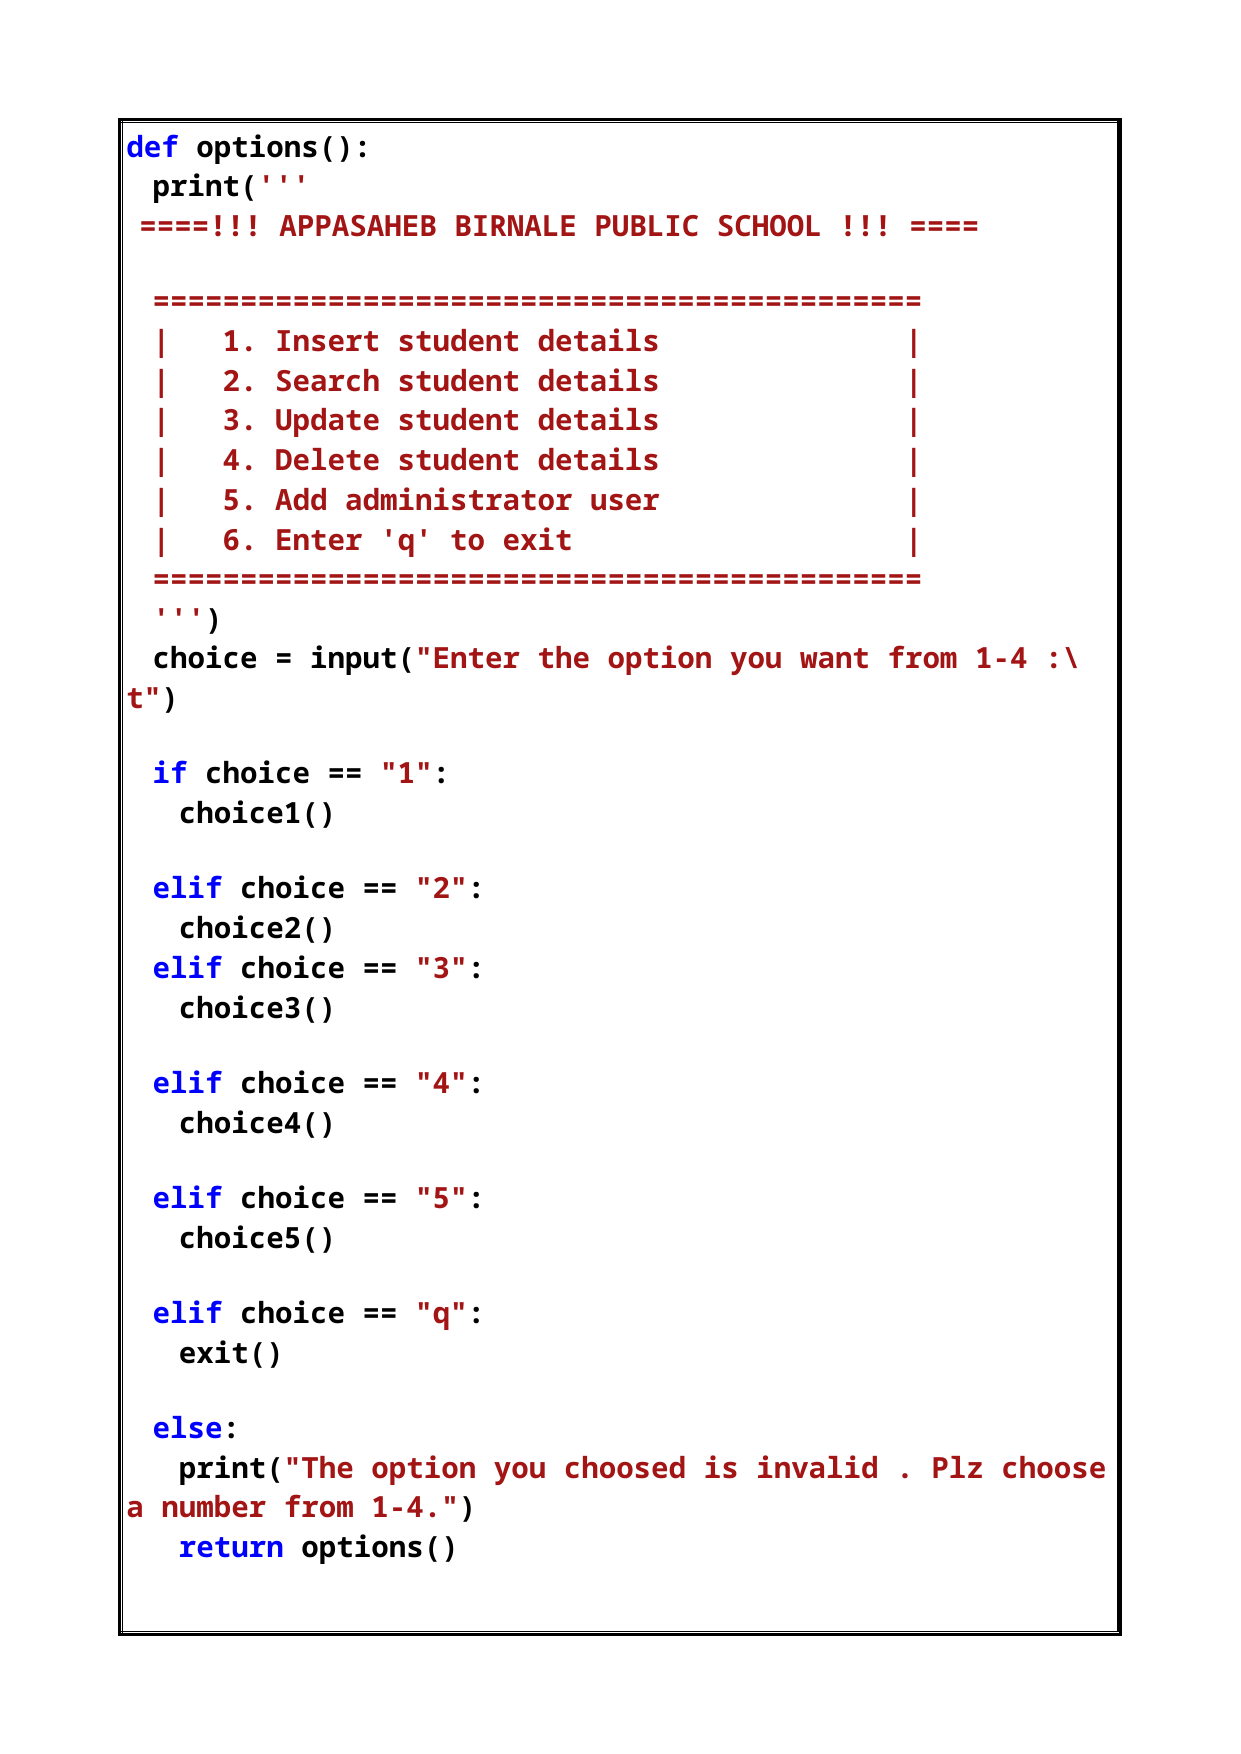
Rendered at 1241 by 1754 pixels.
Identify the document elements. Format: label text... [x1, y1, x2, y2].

text choice4() [126, 1102, 1114, 1142]
text | 6. Enter 'q' to exit | [126, 519, 1114, 558]
text | 2. Search student details | [126, 360, 1114, 400]
text else: [126, 1407, 1114, 1447]
text ============================================ [126, 558, 1114, 598]
text exit() [126, 1332, 1114, 1372]
text | 5. Add administrator user | [126, 479, 1114, 519]
text ====!!! APPASAHEB BIRNALE PUBLIC SCHOOL !!! ==== [126, 205, 1114, 245]
text elif choice == "q": [126, 1292, 1114, 1332]
text elif choice == "4": [126, 1062, 1114, 1102]
text choice5() [126, 1217, 1114, 1257]
text elif choice == "5": [126, 1177, 1114, 1217]
text choice3() [126, 987, 1114, 1027]
text | 3. Update student details | [126, 400, 1114, 439]
text def options(): [126, 126, 1114, 166]
text choice = input("Enter the option you want from 1-4 :\t") [126, 638, 1114, 717]
text elif choice == "3": [126, 947, 1114, 987]
text if choice == "1": [126, 753, 1114, 792]
text | 4. Delete student details | [126, 439, 1114, 479]
text return options() [126, 1526, 1114, 1566]
text ''') [126, 598, 1114, 638]
text choice1() [126, 792, 1114, 832]
text | 1. Insert student details | [126, 320, 1114, 360]
text elif choice == "2": [126, 868, 1114, 907]
text choice2() [126, 907, 1114, 947]
text print(''' [126, 166, 1114, 205]
text ============================================ [126, 281, 1114, 320]
text print("The option you choosed is invalid . Plz choose a number from 1-4.") [126, 1447, 1114, 1526]
